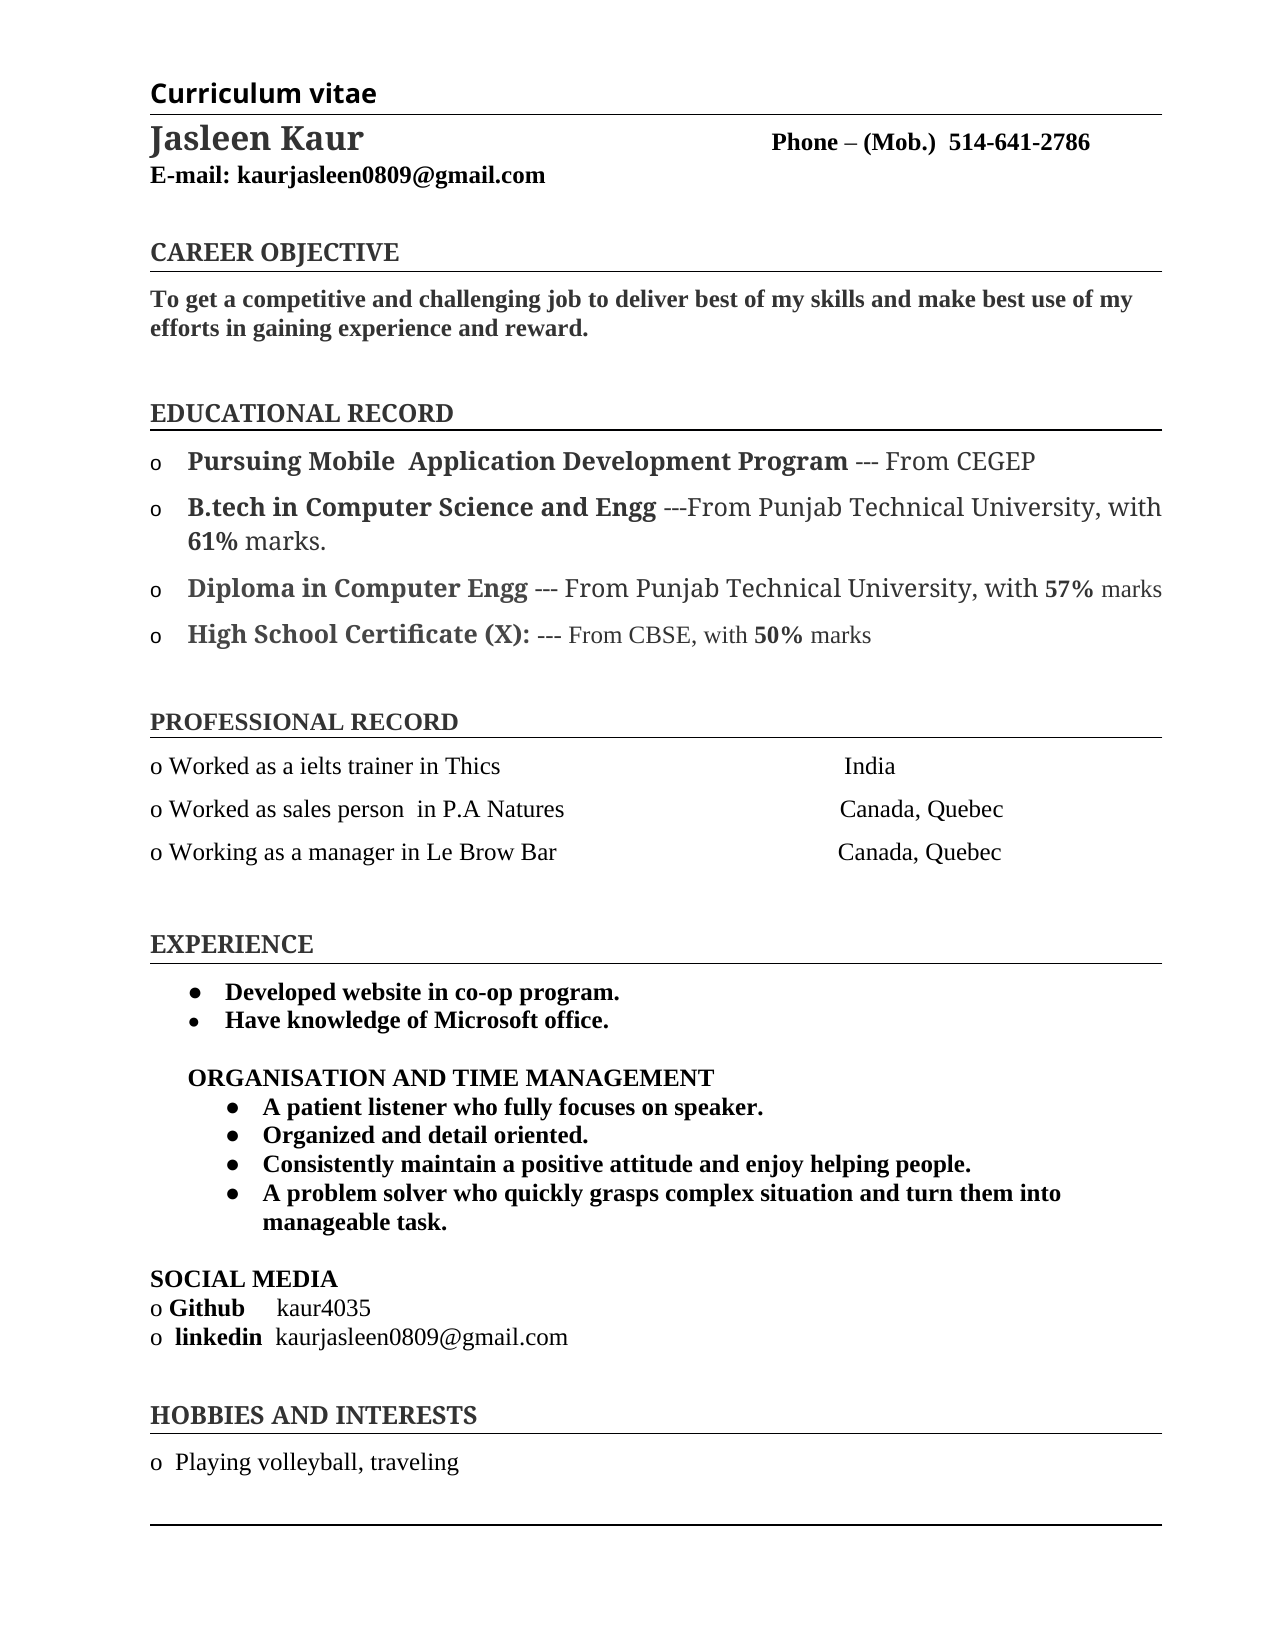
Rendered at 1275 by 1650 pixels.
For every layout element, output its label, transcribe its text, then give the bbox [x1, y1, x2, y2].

list A problem solver who quickly grasps complex situation and turn them into manageable task. [225, 1178, 1162, 1236]
text ORGANISATION AND TIME MANAGEMENT [187, 1063, 1162, 1092]
text CAREER OBJECTIVE [150, 234, 1162, 271]
text o linkedin kaurjasleen0809@gmail.com [150, 1322, 1162, 1351]
list Organized and detail oriented. [225, 1121, 1162, 1149]
text o Github kaur4035 [150, 1293, 1162, 1322]
list Developed website in co-op program. [187, 977, 1162, 1005]
title Jasleen Kaur Phone – (Mob.) 514-641-2786 [150, 115, 1162, 160]
text EDUCATIONAL RECORD [150, 396, 1162, 429]
title E-mail: kaurjasleen0809@gmail.com [150, 160, 1162, 189]
text PROFESSIONAL RECORD [150, 707, 1162, 737]
list B.tech in Computer Science and Engg ---From Punjab Technical University, with 61% marks. [150, 490, 1162, 558]
text HOBBIES AND INTERESTS [150, 1397, 1162, 1433]
list A patient listener who fully focuses on speaker. [225, 1092, 1162, 1121]
text EXPERIENCE [150, 927, 1162, 963]
list High School Certificate (X): --- From CBSE, with 50% marks [150, 617, 1162, 651]
list Pursuing Mobile Application Development Program --- From CEGEP [150, 443, 1162, 477]
text SOCIAL MEDIA [150, 1264, 1162, 1293]
text o Worked as a ielts trainer in Thics India o Worked as sales person in P.A Natures Canada, Quebec [150, 751, 1162, 823]
text o Playing volleyball, traveling [150, 1447, 1162, 1476]
text To get a competitive and challenging job to deliver best of my skills and make best use of my efforts in gaining experience and reward. [150, 284, 1162, 342]
list Consistently maintain a positive attitude and enjoy helping people. [225, 1149, 1162, 1178]
list Have knowledge of Microsoft office. [187, 1005, 1162, 1034]
list Diploma in Computer Engg --- From Punjab Technical University, with 57% marks [150, 570, 1162, 604]
text o Working as a manager in Le Brow Bar Canada, Quebec [150, 837, 1162, 866]
